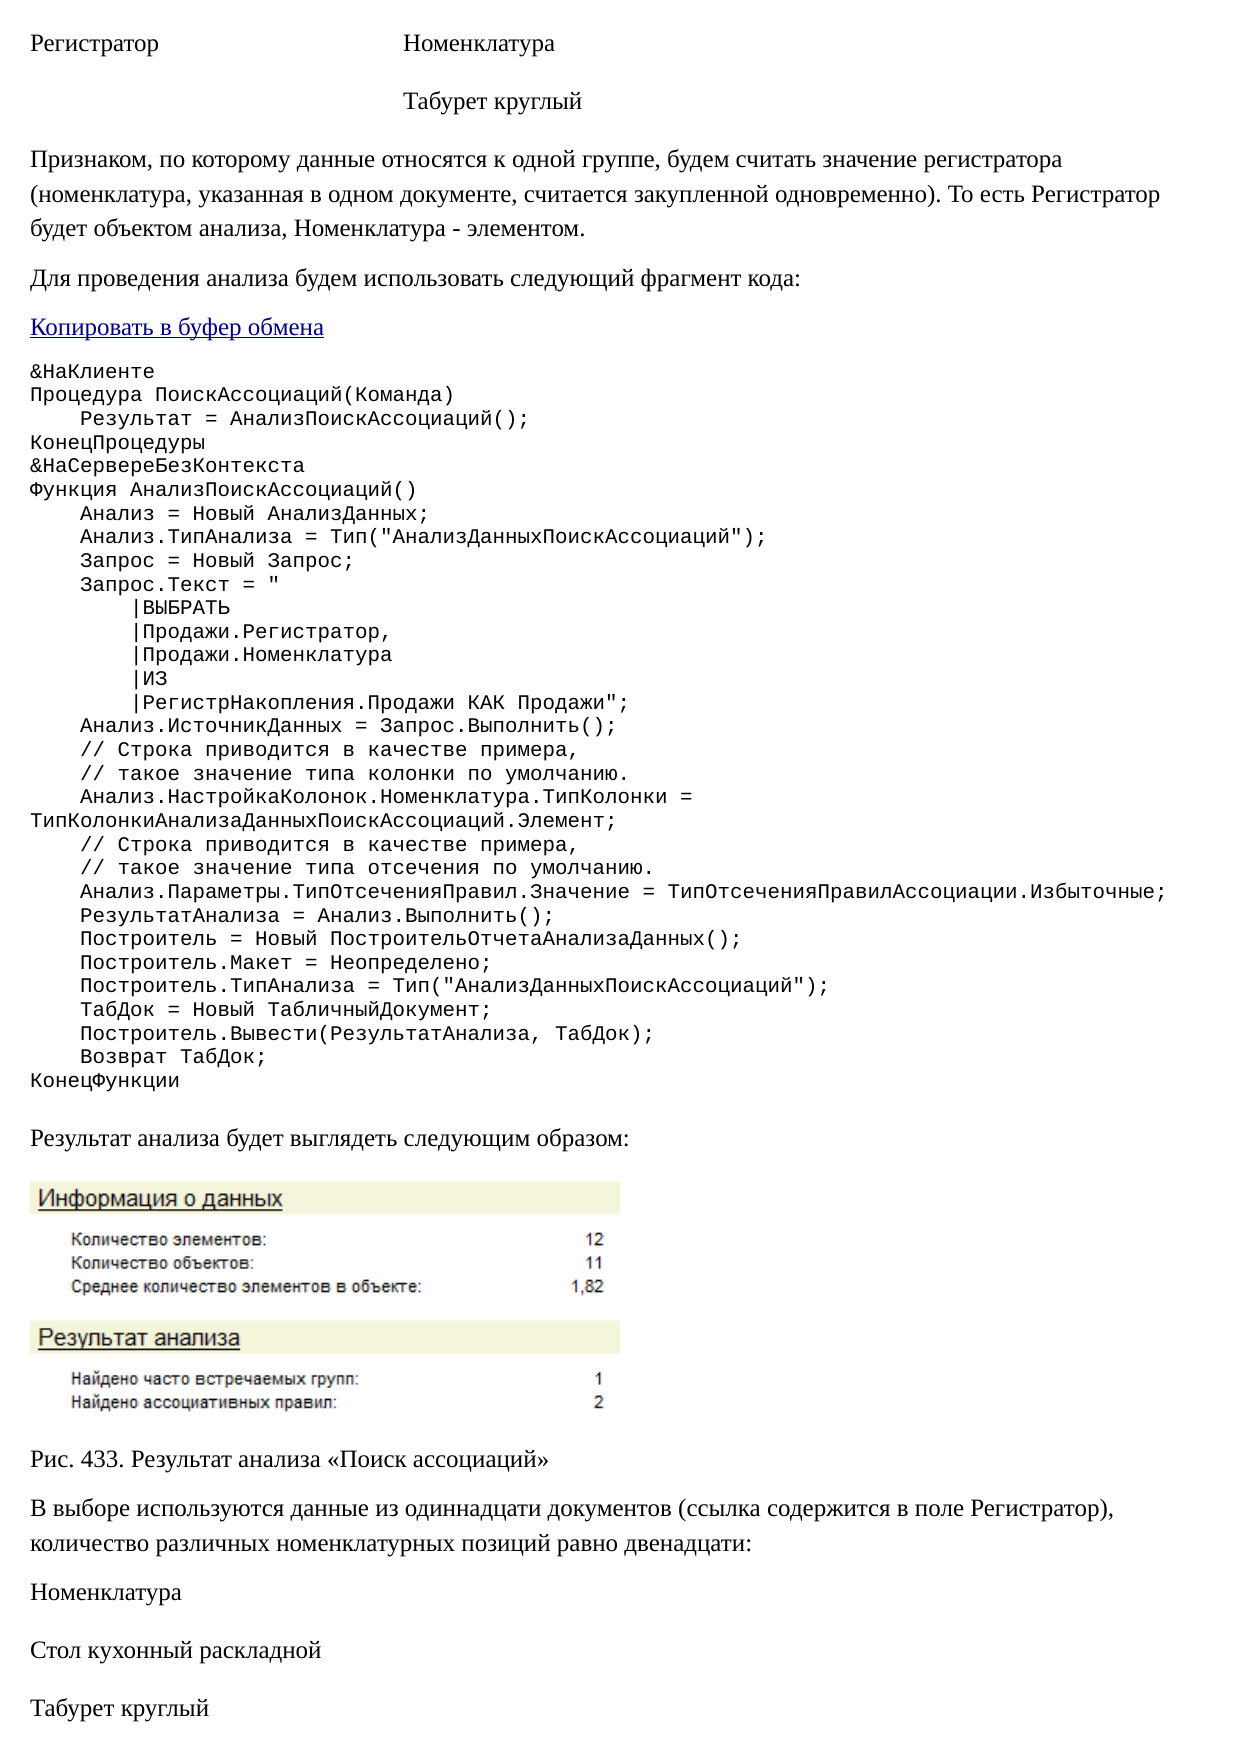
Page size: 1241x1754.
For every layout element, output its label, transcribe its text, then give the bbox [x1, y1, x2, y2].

text Построитель.Вывести(РезультатАнализа, ТабДок); [30, 1023, 1211, 1046]
text ТабДок = Новый ТабличныйДокумент; [30, 999, 1211, 1023]
table_header Номенклатура [403, 28, 697, 86]
text Анализ.ТипАнализа = Тип("АнализДанныхПоискАссоциаций"); [30, 526, 1211, 550]
text |ИЗ [30, 668, 1211, 692]
text В выборе используются данные из одиннадцати документов (ссылка содержится в поле Регистратор), количество различных номенклатурных позиций равно двенадцати: [30, 1493, 1211, 1556]
table_cell Табурет круглый [30, 1693, 324, 1722]
text Запрос.Текст = " [30, 573, 1211, 597]
text &НаСервереБезКонтекста [30, 455, 1211, 479]
text Анализ.ИсточникДанных = Запрос.Выполнить(); [30, 715, 1211, 739]
text Результат анализа будет выглядеть следующим образом: [30, 1123, 1211, 1152]
picture [29, 1172, 621, 1424]
text КонецФункции [30, 1070, 1211, 1094]
text Построитель.ТипАнализа = Тип("АнализДанныхПоискАссоциаций"); [30, 976, 1211, 999]
text // Строка приводится в качестве примера, [30, 739, 1211, 763]
text Построитель = Новый ПостроительОтчетаАнализаДанных(); [30, 928, 1211, 952]
table_cell Табурет круглый [403, 86, 697, 144]
text // такое значение типа отсечения по умолчанию. [30, 857, 1211, 881]
table_cell Расходная накладная № 000000011 [30, 86, 403, 144]
text Анализ = Новый АнализДанных; [30, 503, 1211, 526]
text Рис. 433. Результат анализа «Поиск ассоциаций» [30, 1444, 1211, 1473]
text Процедура ПоискАссоциаций(Команда) [30, 384, 1211, 408]
table_header Номенклатура [30, 1577, 324, 1635]
table_cell Стол кухонный раскладной [30, 1635, 324, 1693]
text // Строка приводится в качестве примера, [30, 834, 1211, 857]
text Анализ.Параметры.ТипОтсеченияПравил.Значение = ТипОтсеченияПравилАссоциации.Избыточные; [30, 881, 1211, 904]
text РезультатАнализа = Анализ.Выполнить(); [30, 904, 1211, 928]
text Для проведения анализа будем использовать следующий фрагмент кода: [30, 263, 1211, 291]
text Копировать в буфер обмена [30, 312, 1211, 340]
text // такое значение типа колонки по умолчанию. [30, 763, 1211, 786]
text Анализ.НастройкаКолонок.Номенклатура.ТипКолонки = ТипКолонкиАнализаДанныхПоискАссоциаций.Элемент; [30, 786, 1211, 834]
text |ВЫБРАТЬ [30, 597, 1211, 621]
text |РегистрНакопления.Продажи КАК Продажи"; [30, 692, 1211, 715]
text Запрос = Новый Запрос; [30, 550, 1211, 573]
text Результат = АнализПоискАссоциаций(); [30, 408, 1211, 432]
text |Продажи.Номенклатура [30, 644, 1211, 668]
text &НаКлиенте [30, 361, 1211, 384]
text Функция АнализПоискАссоциаций() [30, 479, 1211, 503]
text |Продажи.Регистратор, [30, 621, 1211, 644]
table_header Регистратор [30, 28, 403, 86]
text КонецПроцедуры [30, 432, 1211, 455]
text Возврат ТабДок; [30, 1046, 1211, 1070]
text Построитель.Макет = Неопределено; [30, 952, 1211, 976]
text Признаком, по которому данные относятся к одной группе, будем считать значение регистратора (номенклатура, указанная в одном документе, считается закупленной одновременно). То есть Регистратор будет объектом анализа, Номенклатура ‑ элементом. [30, 144, 1211, 242]
